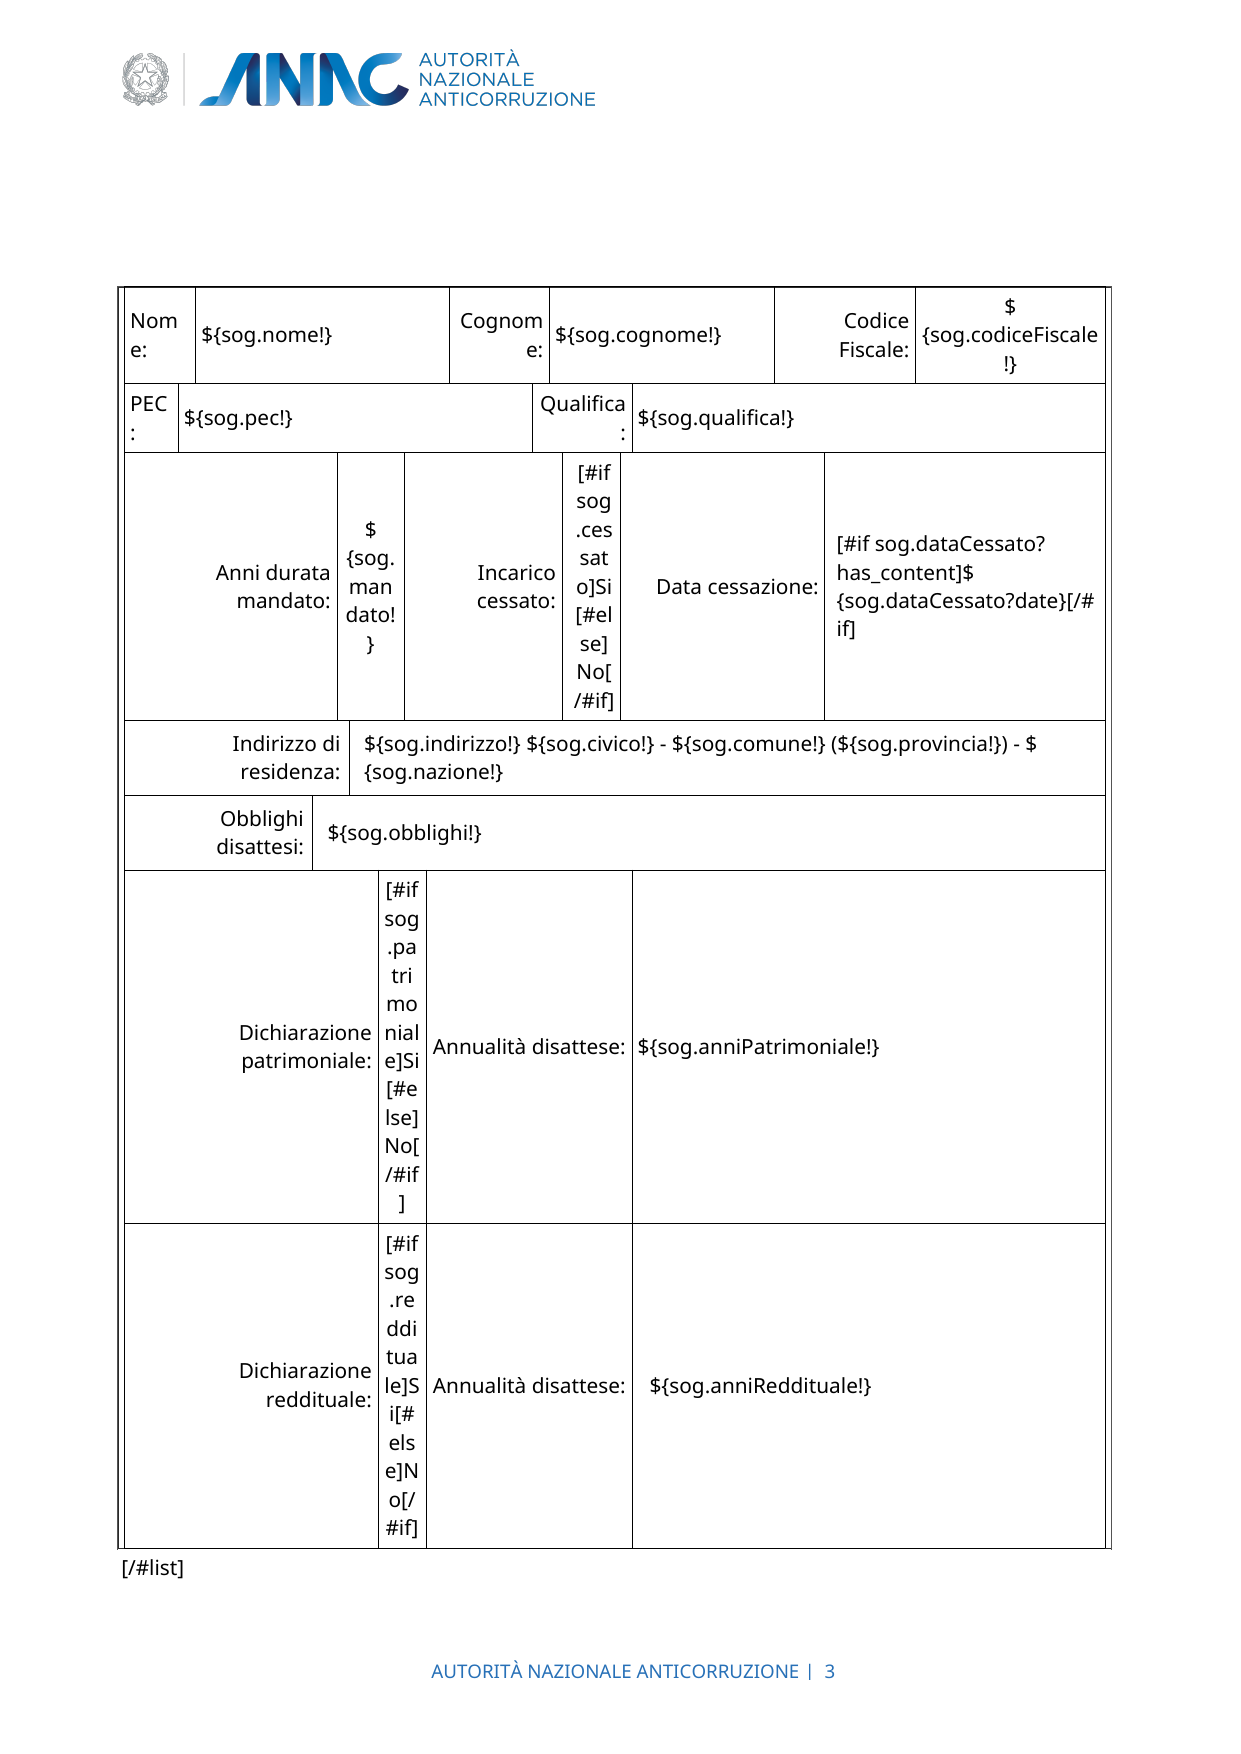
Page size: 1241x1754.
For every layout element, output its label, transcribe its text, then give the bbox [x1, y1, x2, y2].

table_cell Anni durata mandato: [125, 453, 337, 720]
table_cell ${sog.anniReddituale!} [633, 1224, 1105, 1547]
table_cell ${sog.indirizzo!} ${sog.civico!} - ${sog.comune!} (${sog.provincia!}) - ${sog.nazione!} [350, 721, 1105, 795]
table_cell Annualità disattese: [427, 871, 632, 1223]
table_header Nome: [125, 289, 195, 383]
table_header ${sog.nome!} [196, 289, 449, 383]
table_cell ${sog.qualifica!} [633, 384, 1105, 452]
table_cell [#if sog.reddituale]Si[#else]No[/#if] [379, 1224, 426, 1547]
table_cell ${sog.anniPatrimoniale!} [633, 871, 1105, 1223]
table_cell [#if sog.cessato]Si[#else]No[/#if] [563, 453, 620, 720]
table_cell Qualifica: [533, 384, 632, 452]
table_cell Annualità disattese: [427, 1224, 632, 1547]
table_cell Dichiarazione patrimoniale: [125, 871, 378, 1223]
table_cell [120, 289, 124, 1548]
table_cell Dichiarazione reddituale: [125, 1224, 378, 1547]
table_cell [1106, 289, 1110, 1548]
table_header ${sog.codiceFiscale!} [916, 289, 1105, 383]
table_cell ${sog.pec!} [179, 384, 532, 452]
table_header Codice Fiscale: [775, 289, 915, 383]
table_cell [#if sog.dataCessato?has_content]${sog.dataCessato?date}[/#if] [825, 453, 1105, 720]
table_cell Obblighi disattesi: [125, 796, 312, 869]
table_cell Incarico cessato: [405, 453, 562, 720]
picture [122, 49, 595, 106]
table_cell PEC: [125, 384, 178, 452]
table_header ${sog.cognome!} [550, 289, 774, 383]
text [/#list] [118, 1550, 1111, 1584]
table_cell ${sog.obblighi!} [313, 796, 1105, 869]
table_header Cognome: [450, 289, 549, 383]
table_cell [#if sog.patrimoniale]Si[#else]No[/#if] [379, 871, 426, 1223]
table_cell ${sog.mandato!} [338, 453, 404, 720]
table_cell Indirizzo di residenza: [125, 721, 349, 795]
table_cell Data cessazione: [621, 453, 824, 720]
